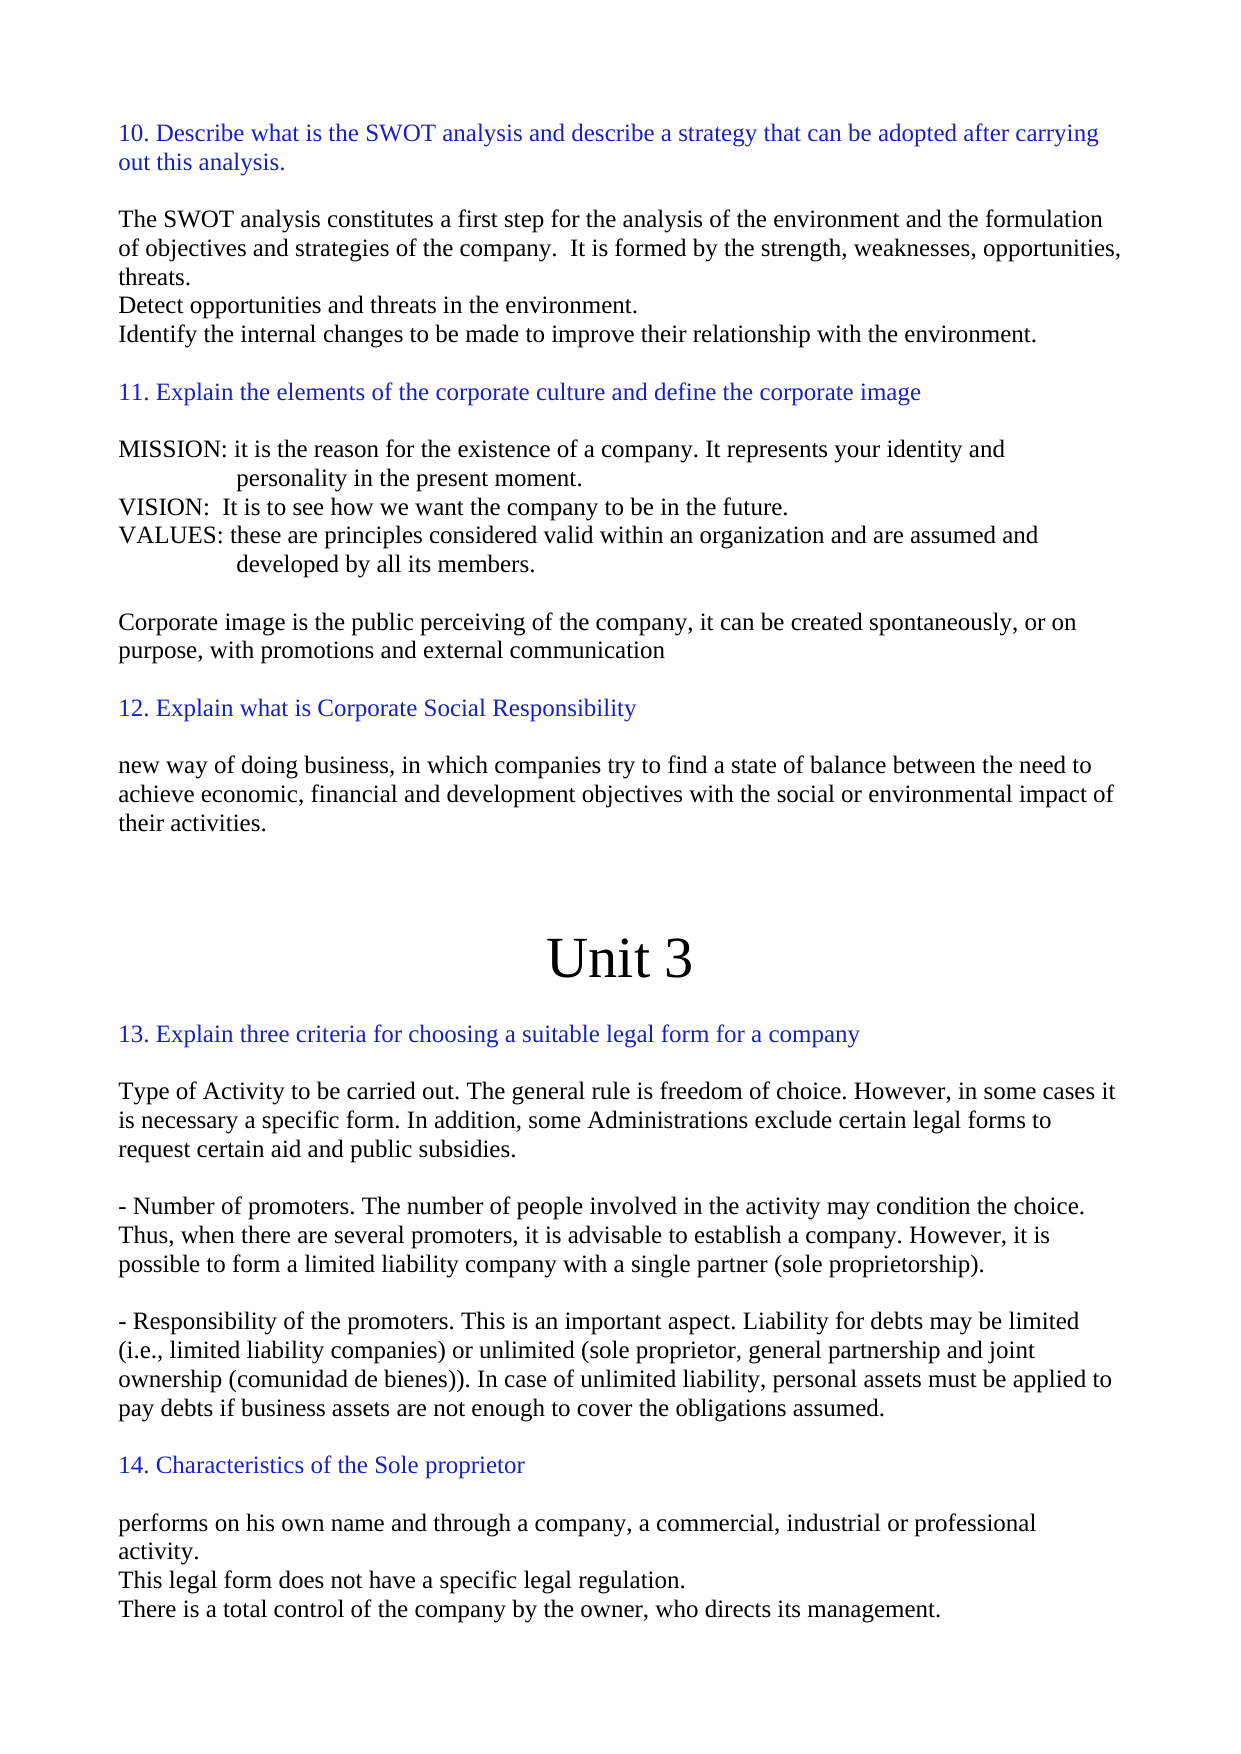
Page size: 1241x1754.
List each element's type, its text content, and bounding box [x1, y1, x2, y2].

text Corporate image is the public perceiving of the company, it can be created spontaneously, or on purpose, with promotions and external communication [118, 607, 1122, 664]
text This legal form does not have a specific legal regulation. [118, 1565, 1122, 1594]
text Type of Activity to be carried out. The general rule is freedom of choice. However, in some cases it is necessary a specific form. In addition, some Administrations exclude certain legal forms to request certain aid and public subsidies. [118, 1076, 1122, 1163]
text MISSION: it is the reason for the existence of a company. It represents your identity and personality in the present moment. [118, 434, 1122, 492]
text 10. Describe what is the SWOT analysis and describe a strategy that can be adopted after carrying out this analysis. [118, 118, 1122, 176]
text There is a total control of the company by the owner, who directs its management. [118, 1594, 1122, 1623]
text Identify the internal changes to be made to improve their relationship with the environment. [118, 319, 1122, 348]
text performs on his own name and through a company, a commercial, industrial or professional activity. [118, 1508, 1122, 1565]
text - Number of promoters. The number of people involved in the activity may condition the choice. Thus, when there are several promoters, it is advisable to establish a company. However, it is possible to form a limited liability company with a single partner (sole proprietorship). [118, 1191, 1122, 1278]
text - Responsibility of the promoters. This is an important aspect. Liability for debts may be limited (i.e., limited liability companies) or unlimited (sole proprietor, general partnership and joint ownership (comunidad de bienes)). In case of unlimited liability, personal assets must be applied to pay debts if business assets are not enough to cover the obligations assumed. [118, 1306, 1122, 1421]
text 12. Explain what is Corporate Social Responsibility [118, 693, 1122, 722]
text 13. Explain three criteria for choosing a suitable legal form for a company [118, 1019, 1122, 1048]
text VISION: It is to see how we want the company to be in the future. [118, 492, 1122, 521]
text new way of doing business, in which companies try to find a state of balance between the need to achieve economic, financial and development objectives with the social or environmental impact of their activities. [118, 751, 1122, 837]
text 14. Characteristics of the Sole proprietor [118, 1450, 1122, 1479]
text Detect opportunities and threats in the environment. [118, 291, 1122, 319]
text VALUES: these are principles considered valid within an organization and are assumed and developed by all its members. [118, 521, 1122, 578]
text 11. Explain the elements of the corporate culture and define the corporate image [118, 377, 1122, 406]
text The SWOT analysis constitutes a first step for the analysis of the environment and the formulation of objectives and strategies of the company. It is formed by the strength, weaknesses, opportunities, threats. [118, 204, 1122, 291]
text Unit 3 [118, 923, 1122, 990]
